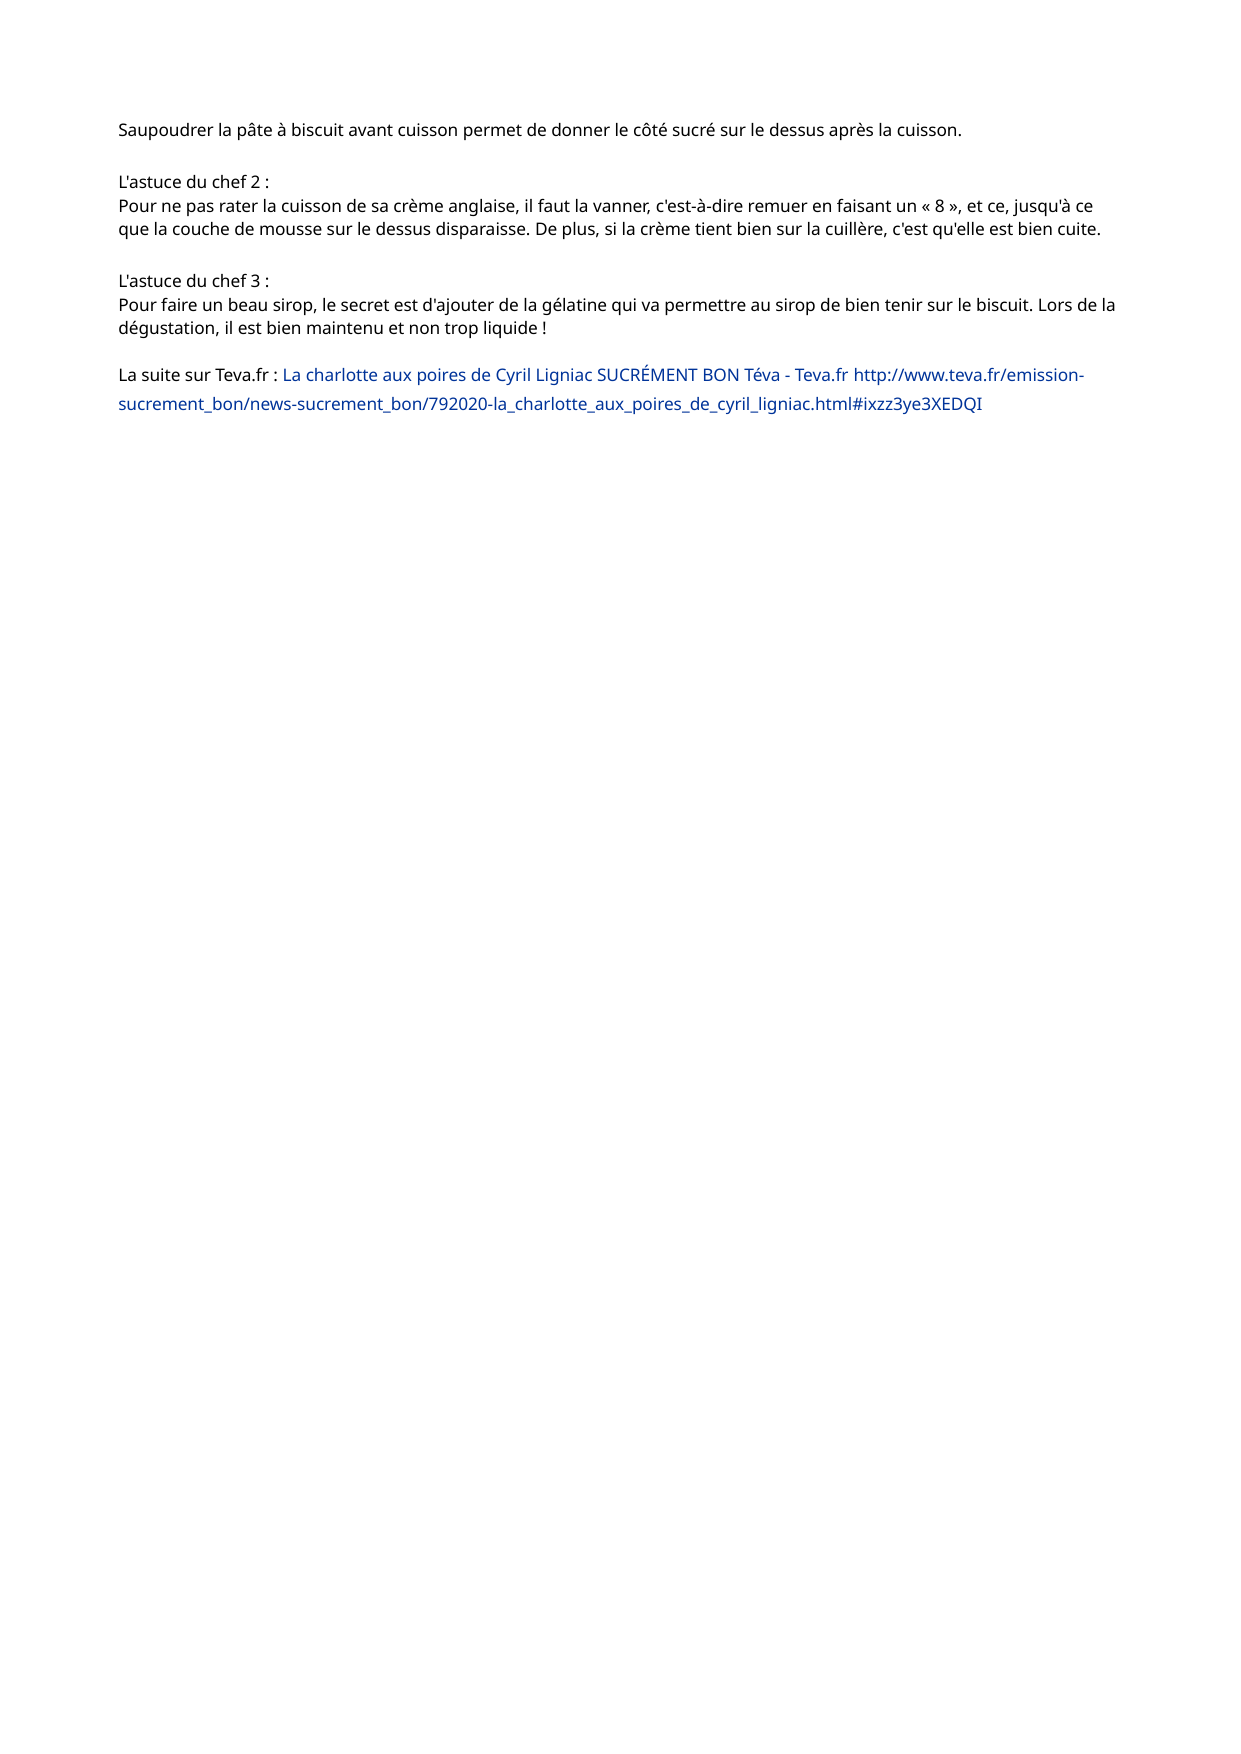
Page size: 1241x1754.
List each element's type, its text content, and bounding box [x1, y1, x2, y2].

text Saupoudrer la pâte à biscuit avant cuisson permet de donner le côté sucré sur le dessus après la cuisson. L'astuce du chef 2 : Pour ne pas rater la cuisson de sa crème anglaise, il faut la vanner, c'est-à-dire remuer en faisant un « 8 », et ce, jusqu'à ce que la couche de mousse sur le dessus disparaisse. De plus, si la crème tient bien sur la cuillère, c'est qu'elle est bien cuite. L'astuce du chef 3 : Pour faire un beau sirop, le secret est d'ajouter de la gélatine qui va permettre au sirop de bien tenir sur le biscuit. Lors de la dégustation, il est bien maintenu et non trop liquide ! La suite sur Teva.fr : La charlotte aux poires de Cyril Ligniac SUCRÉMENT BON Téva - Teva.fr http://www.teva.fr/emission-sucrement_bon/news-sucrement_bon/792020-la_charlotte_aux_poires_de_cyril_ligniac.html#ixzz3ye3XEDQI [118, 118, 1122, 415]
